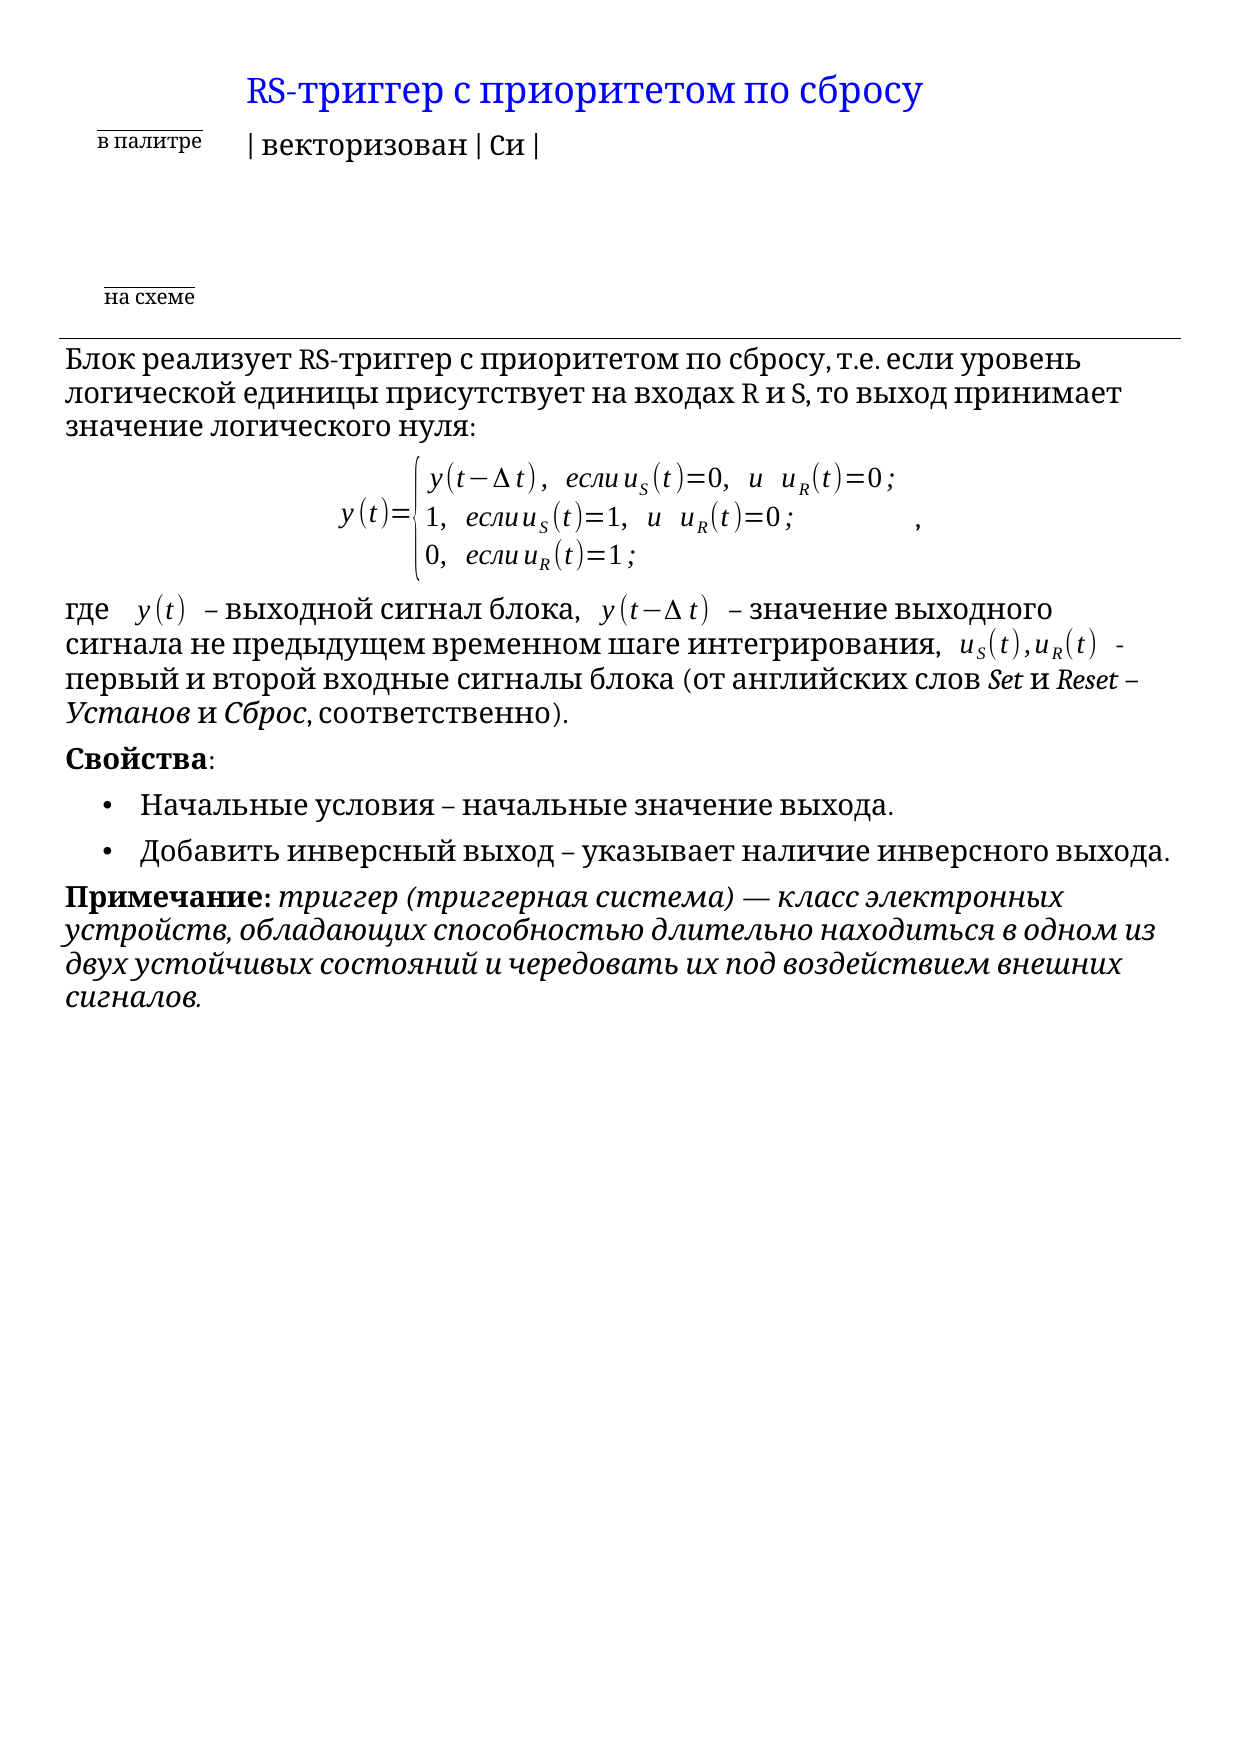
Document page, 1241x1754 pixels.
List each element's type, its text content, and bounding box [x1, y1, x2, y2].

table_cell [240, 181, 1181, 280]
table_cell Блок реализует RS-триггер с приоритетом по сбросу, т.е. если уровень логической единицы присутствует на входах R и S, то выход принимает значение логического нуля: , где – выходной сигнал блока,– значение выходного сигнала не предыдущем временном шаге интегрирования,- первый и второй входные сигналы блока (от английских слов Set и Reset – Установ и Сброс, соответственно). Свойства: Начальные условия – начальные значение выхода. Добавить инверсный выход – указывает наличие инверсного выхода. Примечание: триггер (триггерная система) — класс электронных устройств, обладающих способностью длительно находиться в одном из двух устойчивых состояний и чередовать их под воздействием внешних сигналов. [59, 339, 1181, 1033]
table_cell | векторизован | Cи | [240, 124, 1181, 181]
table_cell на схеме [59, 280, 240, 337]
table_cell [240, 280, 1181, 337]
table_cell [59, 181, 240, 280]
table_cell в палитре [59, 124, 240, 181]
table_header RS-триггер с приоритетом по сбросу [240, 59, 1181, 124]
table_header [59, 59, 240, 124]
